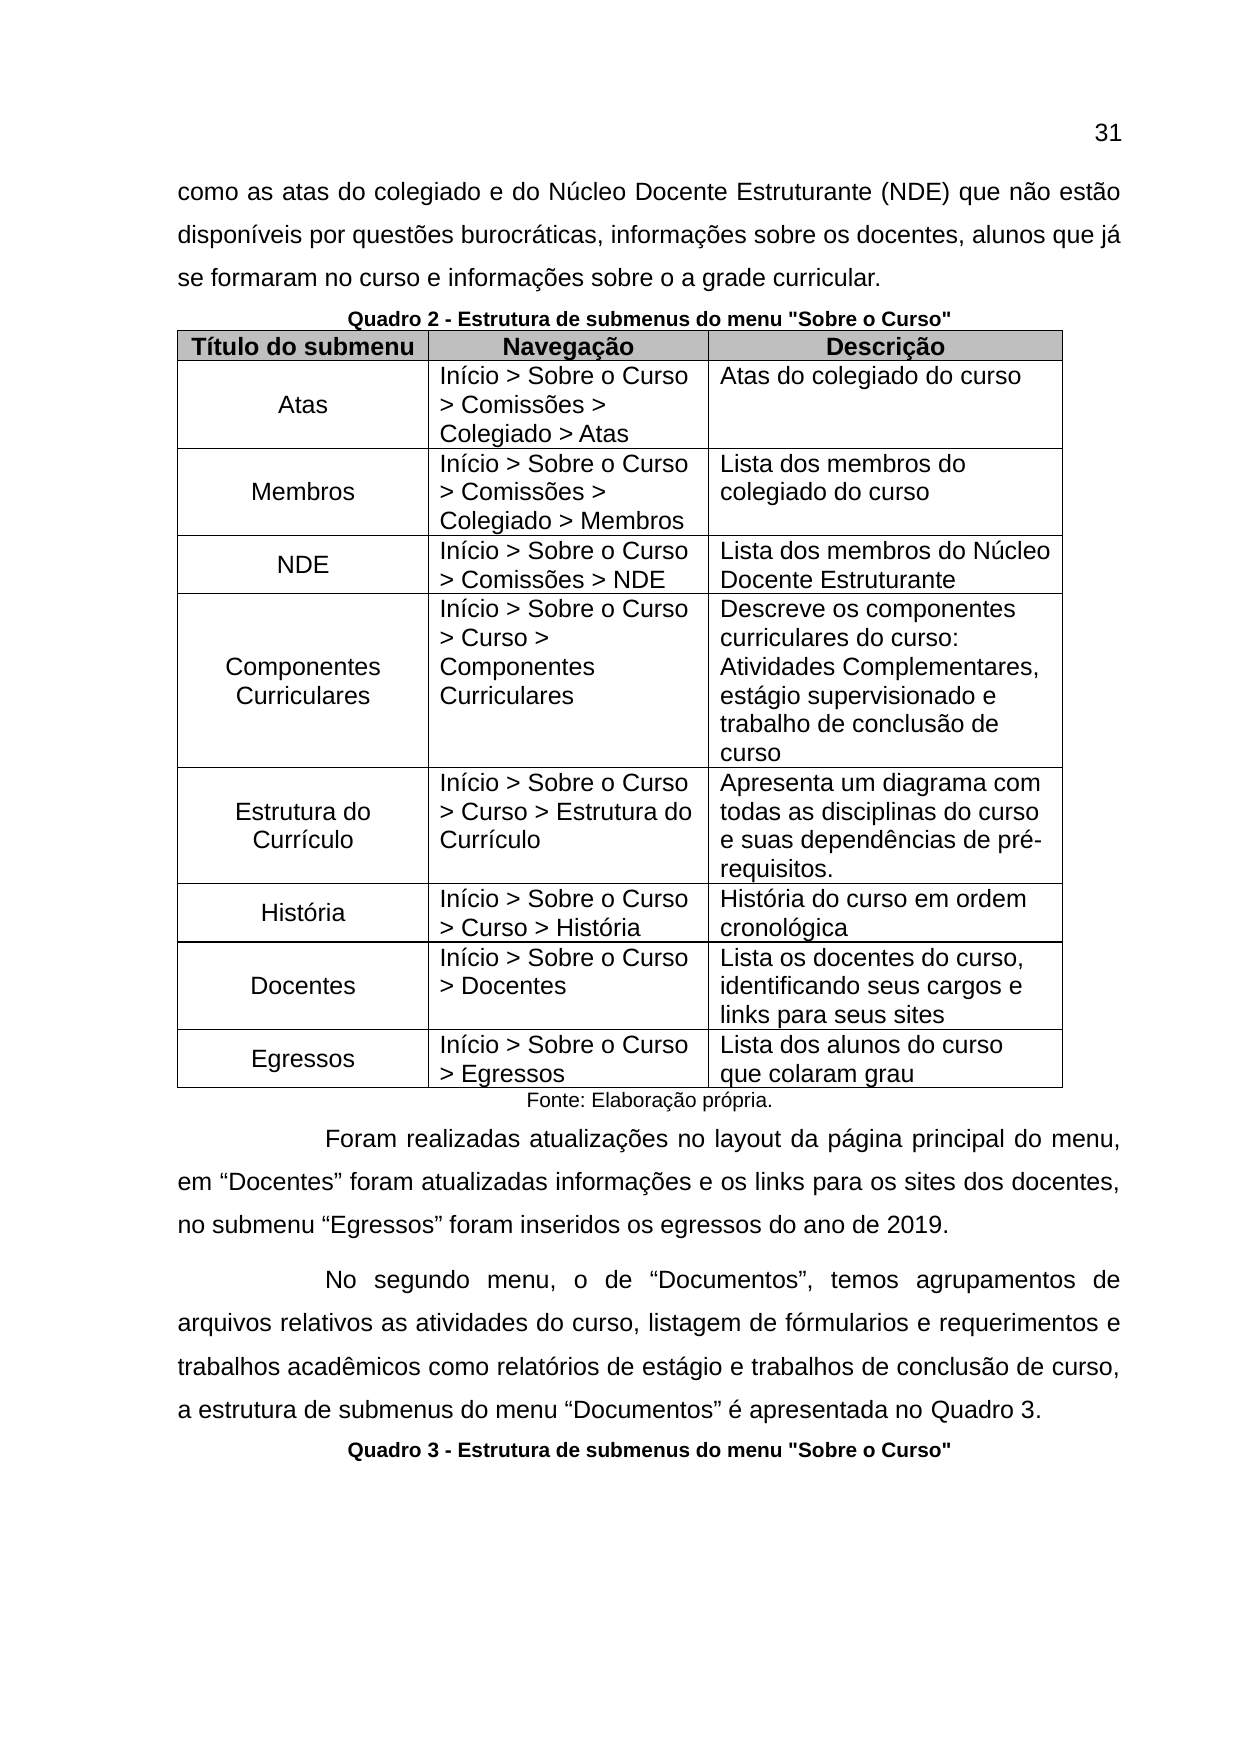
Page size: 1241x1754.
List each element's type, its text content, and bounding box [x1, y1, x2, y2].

text como as atas do colegiado e do Núcleo Docente Estruturante (NDE) que não estão disponíveis por questões burocráticas, informações sobre os docentes, alunos que já se formaram no curso e informações sobre o a grade curricular. [177, 177, 1122, 292]
table_cell Lista os docentes do curso, identificando seus cargos e links para seus sites [709, 943, 1062, 1029]
table_cell Lista dos membros do colegiado do curso [709, 449, 1062, 535]
table_header Navegação [429, 331, 708, 360]
table_cell Egressos [178, 1030, 428, 1087]
table_cell Início > Sobre o Curso > Egressos [429, 1030, 708, 1087]
table_cell Início > Sobre o Curso > Comissões > Colegiado > Atas [429, 361, 708, 447]
table_cell Início > Sobre o Curso > Comissões > Colegiado > Membros [429, 449, 708, 535]
table_cell Início > Sobre o Curso > Curso > Componentes Curriculares [429, 594, 708, 767]
text Fonte: Elaboração própria. [177, 1088, 1122, 1112]
table_cell Docentes [178, 943, 428, 1029]
table_cell História do curso em ordem cronológica [709, 884, 1062, 941]
table_cell Início > Sobre o Curso > Curso > Estrutura do Currículo [429, 768, 708, 883]
table_cell Componentes Curriculares [178, 594, 428, 767]
table_cell Membros [178, 449, 428, 535]
table_cell Lista dos alunos do curso que colaram grau [709, 1030, 1062, 1087]
text Quadro 2 - Estrutura de submenus do menu "Sobre o Curso" [177, 306, 1122, 330]
text Quadro 3 - Estrutura de submenus do menu "Sobre o Curso" [177, 1438, 1122, 1462]
table_cell História [178, 884, 428, 941]
text Foram realizadas atualizações no layout da página principal do menu, em “Docentes” foram atualizadas informações e os links para os sites dos docentes, no submenu “Egressos” foram inseridos os egressos do ano de 2019. [177, 1124, 1122, 1239]
table_cell Apresenta um diagrama com todas as disciplinas do curso e suas dependências de pré-requisitos. [709, 768, 1062, 883]
table_header Descrição [709, 331, 1062, 360]
table_cell Início > Sobre o Curso > Docentes [429, 943, 708, 1029]
text No segundo menu, o de “Documentos”, temos agrupamentos de arquivos relativos as atividades do curso, listagem de fórmularios e requerimentos e trabalhos acadêmicos como relatórios de estágio e trabalhos de conclusão de curso, a estrutura de submenus do menu “Documentos” é apresentada no Quadro 3. [177, 1265, 1122, 1423]
table_cell Lista dos membros do Núcleo Docente Estruturante [709, 536, 1062, 593]
table_cell Atas [178, 361, 428, 447]
table_cell Início > Sobre o Curso > Comissões > NDE [429, 536, 708, 593]
table_cell Descreve os componentes curriculares do curso: Atividades Complementares, estágio supervisionado e trabalho de conclusão de curso [709, 594, 1062, 767]
table_cell Início > Sobre o Curso > Curso > História [429, 884, 708, 941]
table_cell NDE [178, 536, 428, 593]
table_cell Estrutura do Currículo [178, 768, 428, 883]
table_cell Atas do colegiado do curso [709, 361, 1062, 447]
table_header Título do submenu [178, 331, 428, 360]
